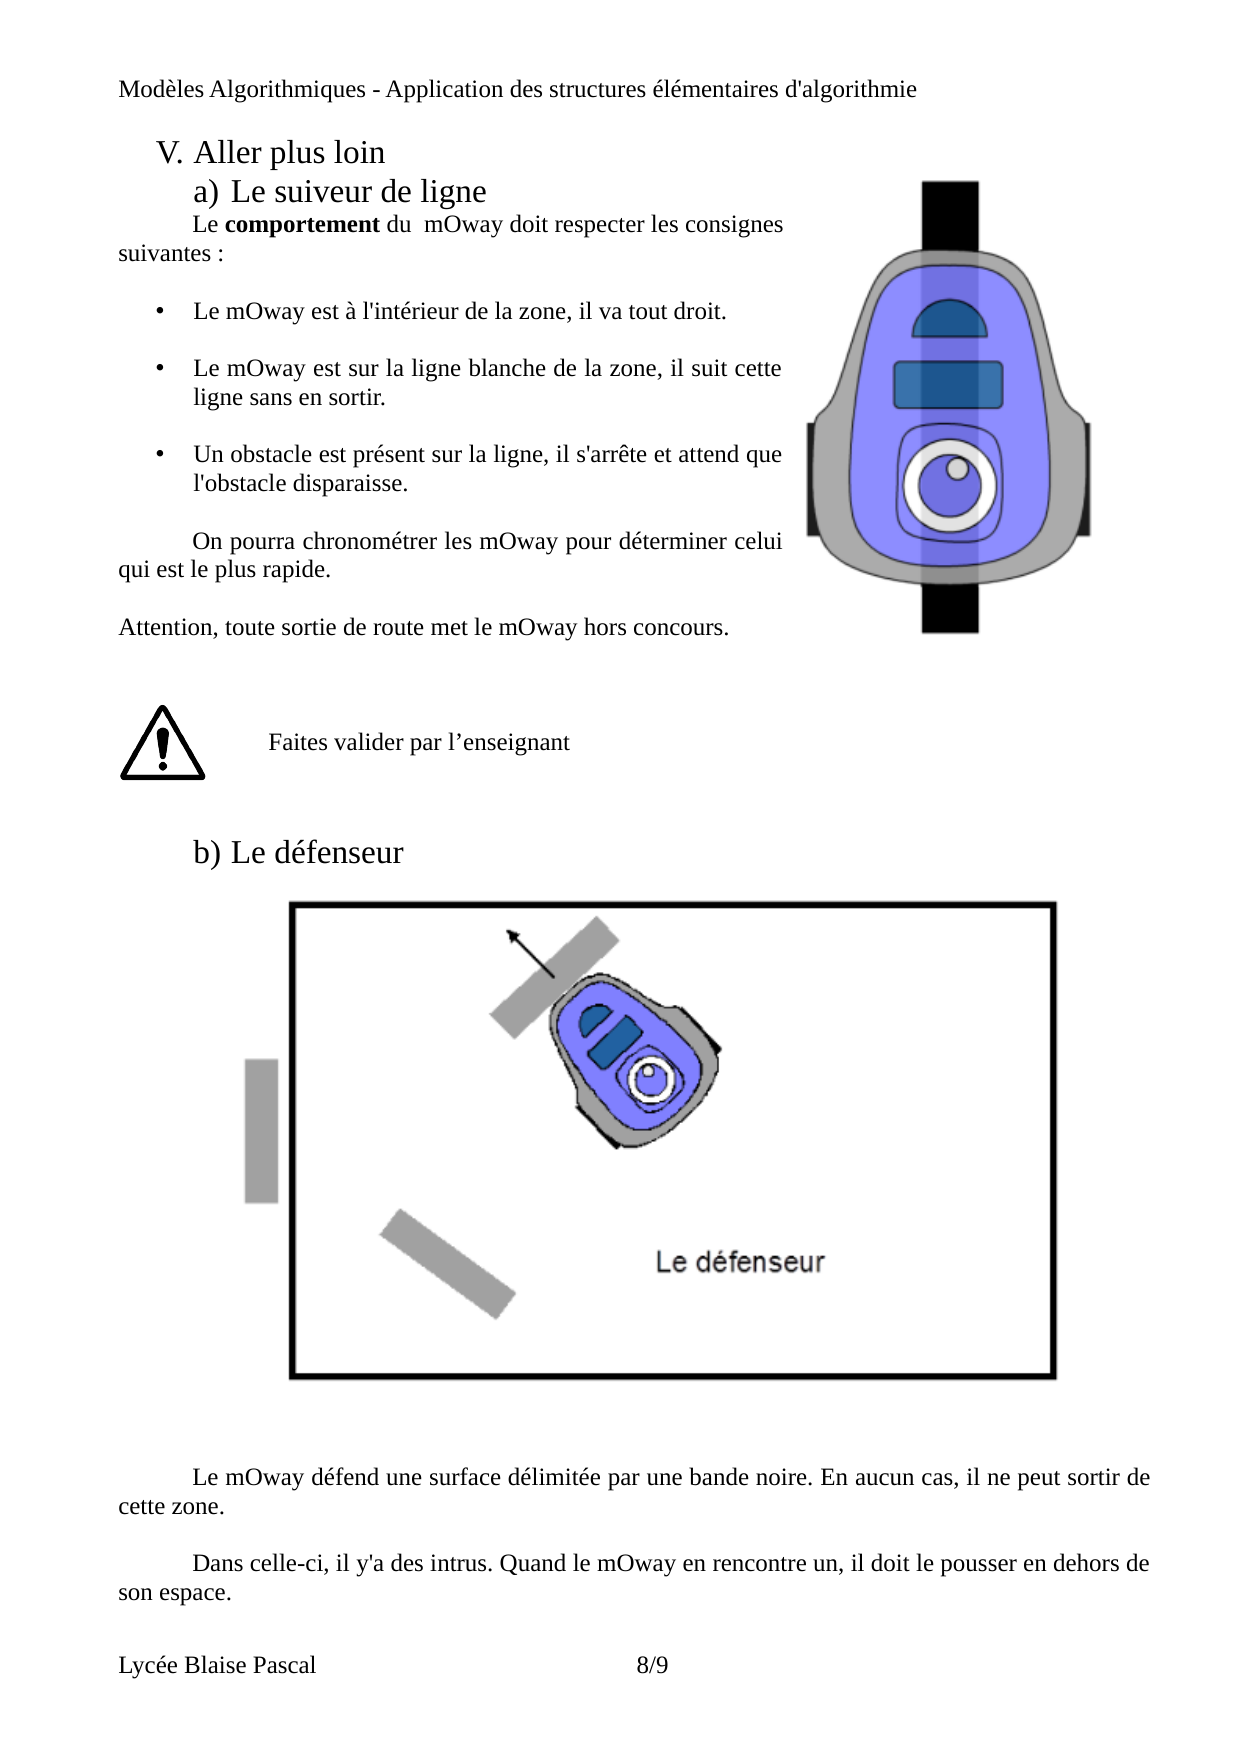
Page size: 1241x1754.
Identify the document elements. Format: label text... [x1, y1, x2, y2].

text Attention, toute sortie de route met le mOway hors concours. [118, 612, 783, 641]
text [1112, 209, 1152, 267]
picture [118, 698, 207, 787]
list Le mOway est sur la ligne blanche de la zone, il suit cette ligne sans en sortir. [156, 353, 783, 411]
list Aller plus loin [156, 133, 1152, 171]
text [1112, 526, 1152, 583]
picture [783, 162, 1112, 650]
list [1112, 439, 1152, 497]
text Dans celle-ci, il y'a des intrus. Quand le mOway en rencontre un, il doit le pousser en dehors de son espace. [118, 1548, 1152, 1606]
list Faites valider par l’enseignant [231, 727, 1152, 756]
text On pourra chronométrer les mOway pour déterminer celui qui est le plus rapide. [118, 526, 783, 583]
list [1112, 171, 1152, 209]
list Le défenseur [193, 832, 1152, 871]
list Le mOway est à l'intérieur de la zone, il va tout droit. [156, 296, 783, 324]
list Le suiveur de ligne [193, 171, 783, 209]
text Le mOway défend une surface délimitée par une bande noire. En aucun cas, il ne peut sortir de cette zone. [118, 1462, 1152, 1520]
picture [233, 885, 1066, 1386]
list [1112, 353, 1152, 411]
list Un obstacle est présent sur la ligne, il s'arrête et attend que l'obstacle disparaisse. [156, 439, 783, 497]
list [1112, 296, 1152, 324]
text Le comportement du mOway doit respecter les consignes suivantes : [118, 209, 783, 267]
